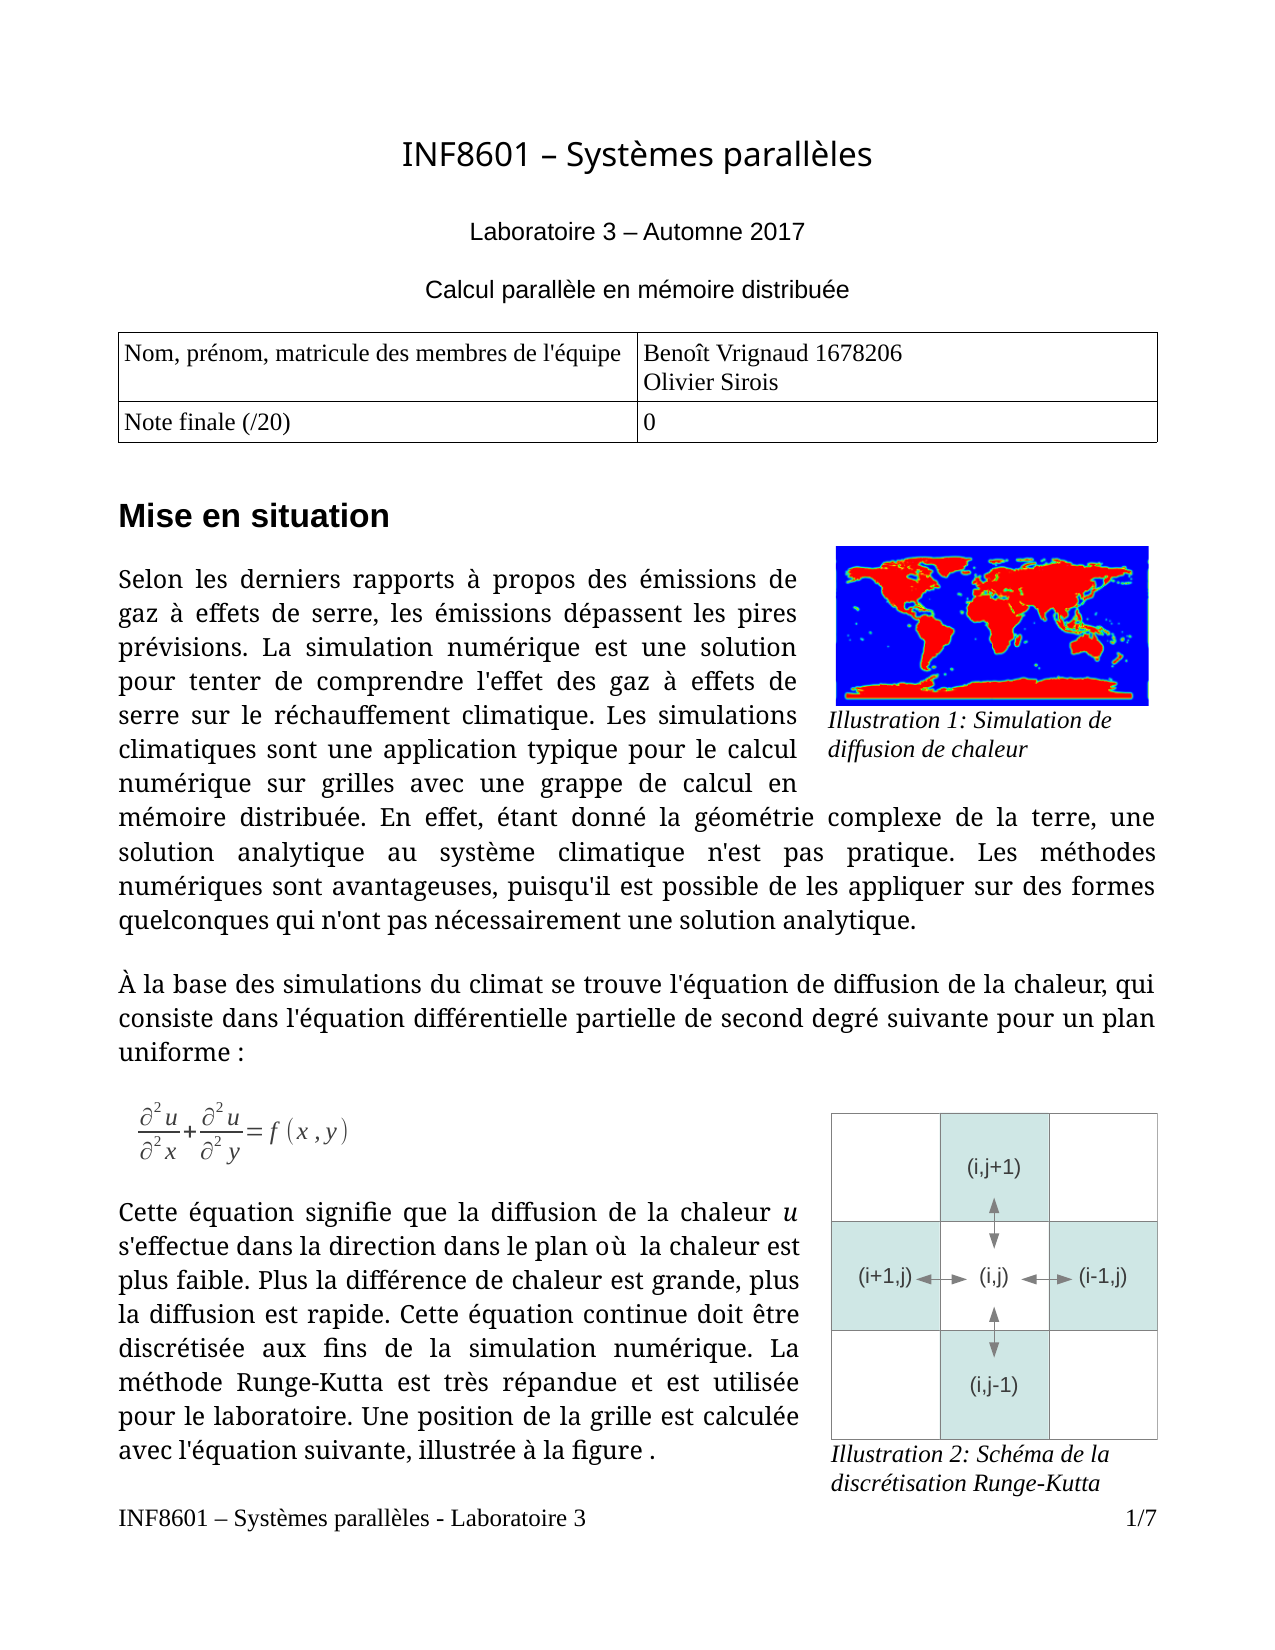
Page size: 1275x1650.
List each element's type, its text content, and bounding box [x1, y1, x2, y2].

table_header Benoît Vrignaud 1678206 Olivier Sirois [638, 333, 1157, 401]
text Illustration 2: Schéma de la discrétisation Runge-Kutta [831, 1440, 1157, 1497]
text À la base des simulations du climat se trouve l'équation de diffusion de la chaleur, qui consiste dans l'équation différentielle partielle de second degré suivante pour un plan uniforme : [118, 966, 1157, 1068]
table_header Nom, prénom, matricule des membres de l'équipe [119, 333, 637, 401]
text Selon les derniers rapports à propos des émissions de gaz à effets de serre, les émissions dépassent les pires prévisions. La simulation numérique est une solution pour tenter de comprendre l'effet des gaz à effets de serre sur le réchauffement climatique. Les simulations climatiques sont une application typique pour le calcul numérique sur grilles avec une grappe de calcul en mémoire distribuée. En effet, étant donné la géométrie complexe de la terre, une solution analytique au système climatique n'est pas pratique. Les méthodes numériques sont avantageuses, puisqu'il est possible de les appliquer sur des formes quelconques qui n'ont pas nécessairement une solution analytique. [118, 562, 1157, 936]
text INF8601 – Systèmes parallèles [118, 131, 1157, 176]
table_cell 0 [638, 402, 1157, 442]
text Illustration 1: Simulation de diffusion de chaleur [828, 559, 1157, 763]
table_cell Note finale (/20) [119, 402, 637, 442]
text Calcul parallèle en mémoire distribuée [118, 275, 1157, 303]
text Cette équation signifie que la diffusion de la chaleur u s'effectue dans la direction dans le plan où la chaleur est plus faible. Plus la différence de chaleur est grande, plus la diffusion est rapide. Cette équation continue doit être discrétisée aux fins de la simulation numérique. La méthode Runge-Kutta est très répandue et est utilisée pour le laboratoire. Une position de la grille est calculée avec l'équation suivante, illustrée à la figure . [118, 1194, 831, 1467]
picture [835, 546, 1149, 706]
subtitle Mise en situation [118, 496, 1157, 534]
text Laboratoire 3 – Automne 2017 [118, 217, 1157, 246]
